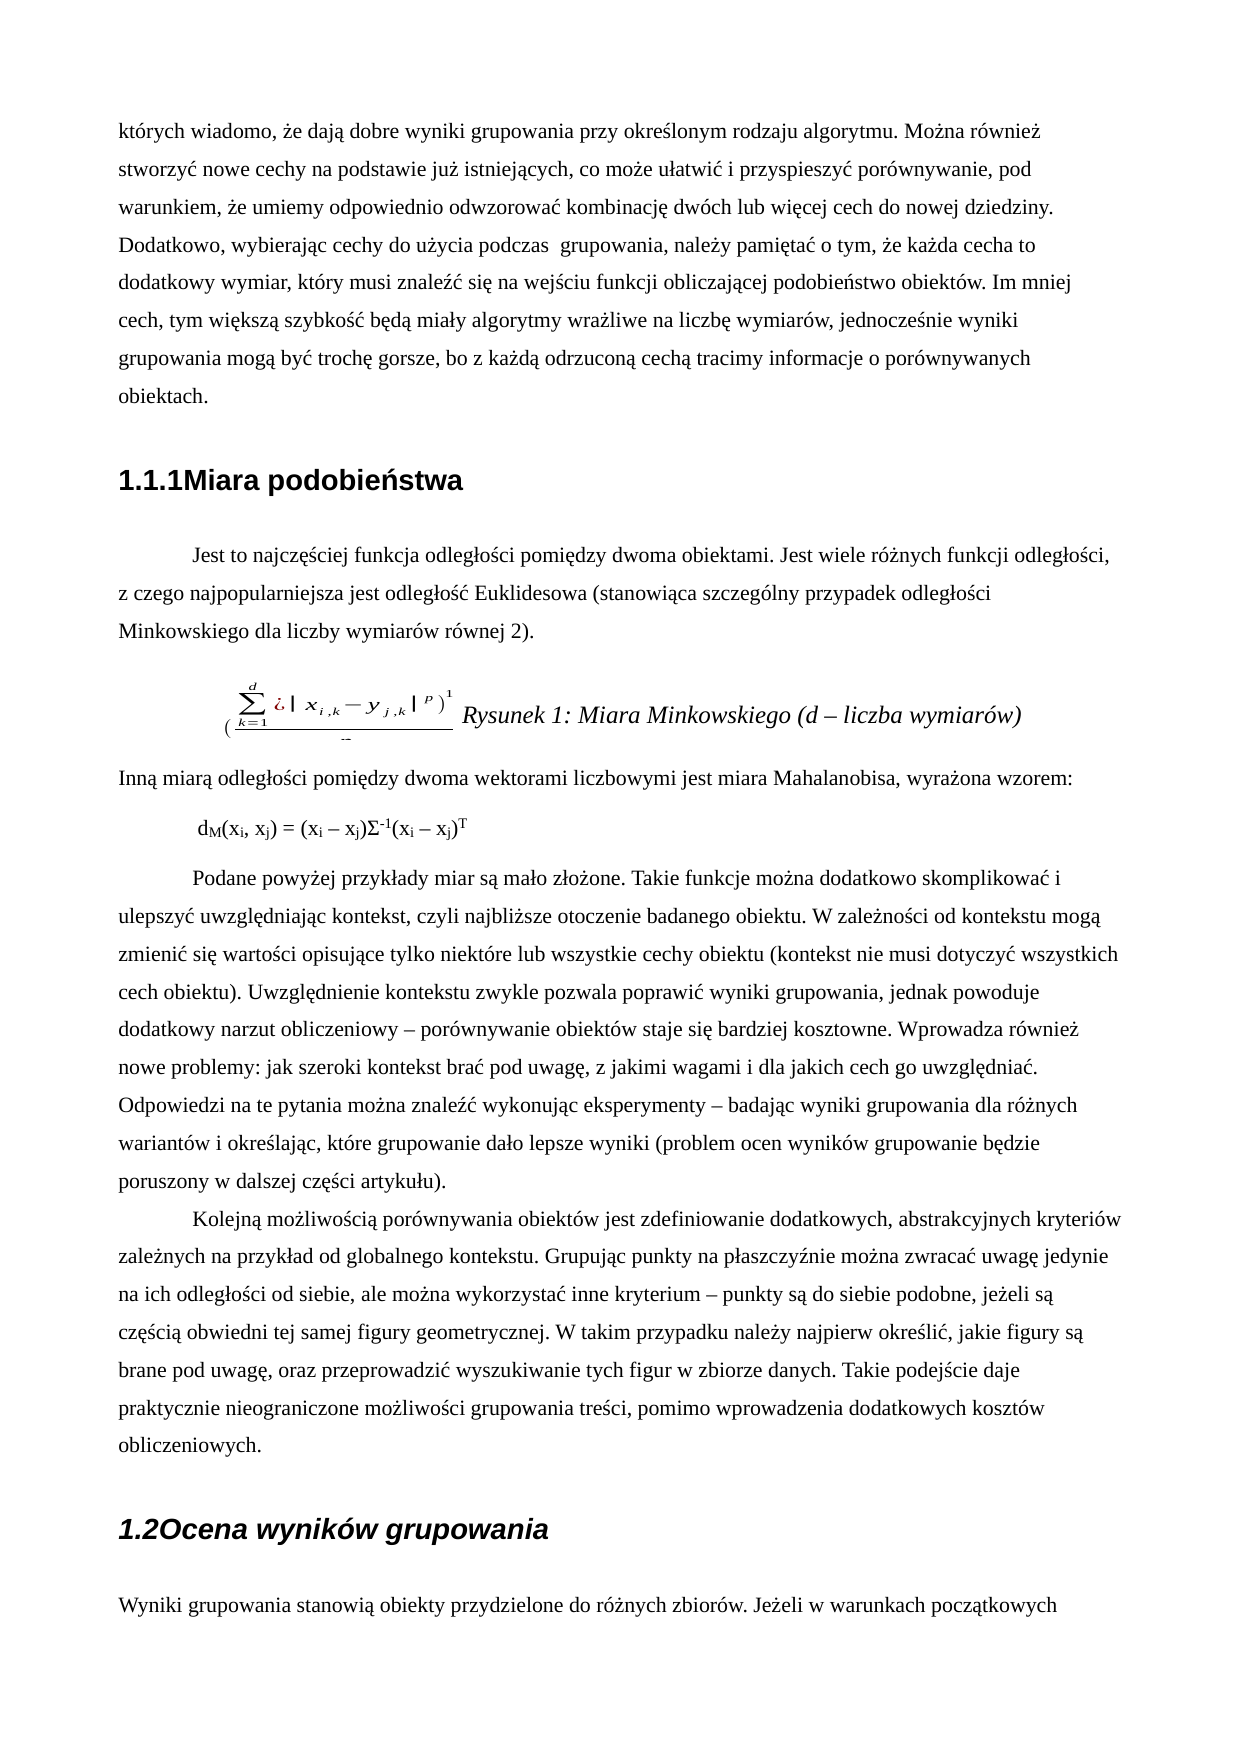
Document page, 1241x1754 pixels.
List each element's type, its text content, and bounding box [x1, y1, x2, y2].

text Podane powyżej przykłady miar są mało złożone. Takie funkcje można dodatkowo skomplikować i ulepszyć uwzględniając kontekst, czyli najbliższe otoczenie badanego obiektu. W zależności od kontekstu mogą zmienić się wartości opisujące tylko niektóre lub wszystkie cechy obiektu (kontekst nie musi dotyczyć wszystkich cech obiektu). Uwzględnienie kontekstu zwykle pozwala poprawić wyniki grupowania, jednak powoduje dodatkowy narzut obliczeniowy – porównywanie obiektów staje się bardziej kosztowne. Wprowadza również nowe problemy: jak szeroki kontekst brać pod uwagę, z jakimi wagami i dla jakich cech go uwzględniać. Odpowiedzi na te pytania można znaleźć wykonując eksperymenty – badając wyniki grupowania dla różnych wariantów i określając, które grupowanie dało lepsze wyniki (problem ocen wyników grupowanie będzie poruszony w dalszej części artykułu). Kolejną możliwością porównywania obiektów jest zdefiniowanie dodatkowych, abstrakcyjnych kryteriów zależnych na przykład od globalnego kontekstu. Grupując punkty na płaszczyźnie można zwracać uwagę jedynie na ich odległości od siebie, ale można wykorzystać inne kryterium – punkty są do siebie podobne, jeżeli są częścią obwiedni tej samej figury geometrycznej. W takim przypadku należy najpierw określić, jakie figury są brane pod uwagę, oraz przeprowadzić wyszukiwanie tych figur w zbiorze danych. Takie podejście daje praktycznie nieograniczone możliwości grupowania treści, pomimo wprowadzenia dodatkowych kosztów obliczeniowych. [118, 865, 1122, 1458]
text których wiadomo, że dają dobre wyniki grupowania przy określonym rodzaju algorytmu. Można również stworzyć nowe cechy na podstawie już istniejących, co może ułatwić i przyspieszyć porównywanie, pod warunkiem, że umiemy odpowiednio odwzorować kombinację dwóch lub więcej cech do nowej dziedziny. Dodatkowo, wybierając cechy do użycia podczas grupowania, należy pamiętać o tym, że każda cecha to dodatkowy wymiar, który musi znaleźć się na wejściu funkcji obliczającej podobieństwo obiektów. Im mniej cech, tym większą szybkość będą miały algorytmy wrażliwe na liczbę wymiarów, jednocześnie wyniki grupowania mogą być trochę gorsze, bo z każdą odrzuconą cechą tracimy informacje o porównywanych obiektach. [118, 118, 1122, 408]
text Jest to najczęściej funkcja odległości pomiędzy dwoma obiektami. Jest wiele różnych funkcji odległości, z czego najpopularniejsza jest odległość Euklidesowa (stanowiąca szczególny przypadek odległości Minkowskiego dla liczby wymiarów równej 2). [118, 542, 1122, 643]
subtitle Ocena wyników grupowania [118, 1512, 1122, 1546]
text Rysunek 1: Miara Minkowskiego (d – liczba wymiarów) [210, 681, 1031, 739]
text dM(xi, xj) = (xi – xj)Σ-1(xi – xj)T [118, 815, 1122, 840]
text Wyniki grupowania stanowią obiekty przydzielone do różnych zbiorów. Jeżeli w warunkach początkowych [118, 1592, 1122, 1617]
text Inną miarą odległości pomiędzy dwoma wektorami liczbowymi jest miara Mahalanobisa, wyrażona wzorem: [118, 764, 1122, 790]
subtitle Miara podobieństwa [118, 463, 1122, 496]
